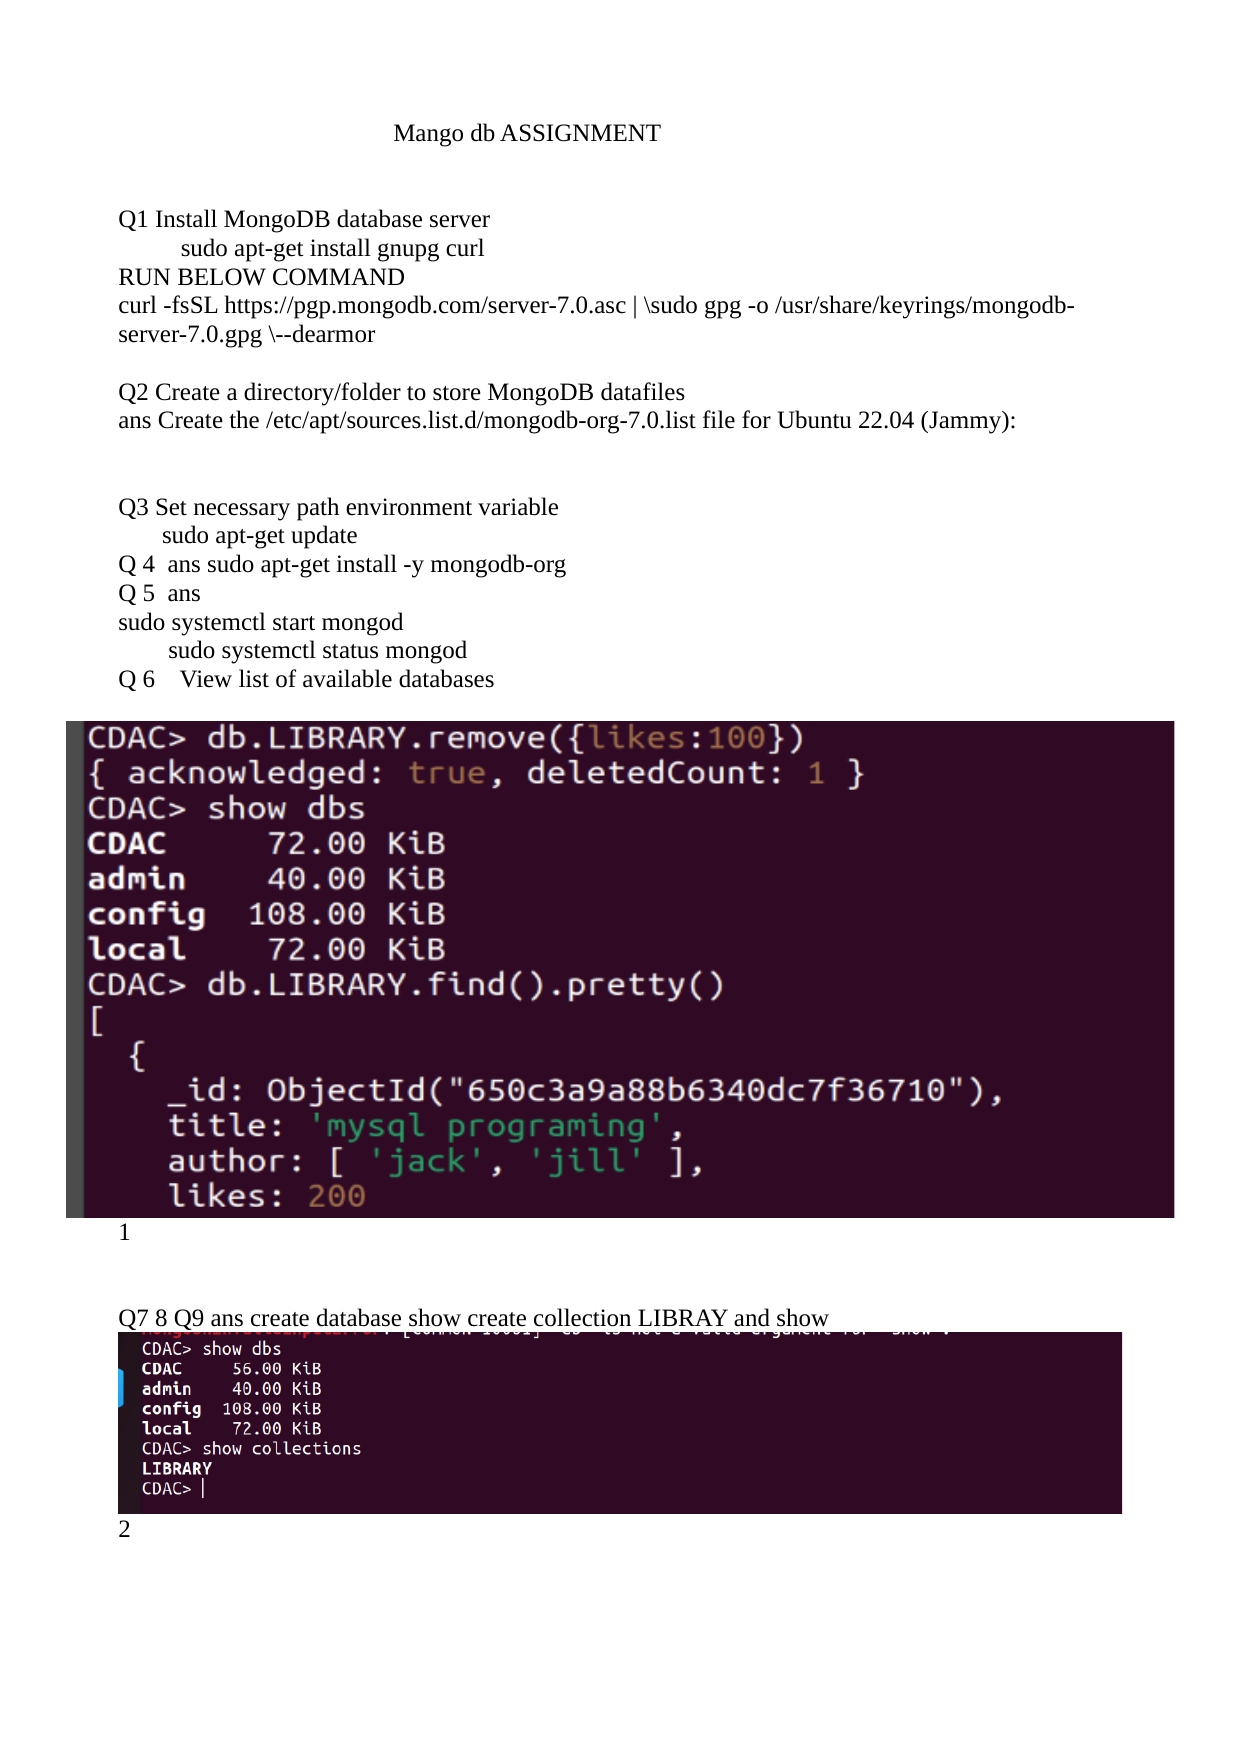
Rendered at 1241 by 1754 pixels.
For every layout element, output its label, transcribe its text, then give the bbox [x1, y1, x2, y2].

text Mango db ASSIGNMENT [118, 118, 1122, 147]
text Q1 Install MongoDB database server [118, 204, 1122, 233]
text sudo systemctl start mongod [118, 607, 1122, 636]
text sudo apt-get install gnupg curl [118, 233, 1122, 262]
text 1 [118, 1218, 1122, 1246]
text Q7 8 Q9 ans create database show create collection LIBRAY and show [118, 1303, 1122, 1332]
text curl -fsSL https://pgp.mongodb.com/server-7.0.asc | \sudo gpg -o /usr/share/keyrings/mongodb- [118, 291, 1122, 319]
picture [66, 721, 1175, 1218]
text server-7.0.gpg \--dearmor [118, 319, 1122, 348]
text sudo apt-get update [118, 521, 1122, 549]
text Q 4 ans sudo apt-get install -y mongodb-org [118, 549, 1122, 578]
text Q 6 View list of available databases [118, 664, 1122, 693]
text 2 [118, 1514, 1122, 1543]
text RUN BELOW COMMAND [118, 262, 1122, 291]
text sudo systemctl status mongod [118, 636, 1122, 664]
text Q3 Set necessary path environment variable [118, 492, 1122, 521]
text ans Create the /etc/apt/sources.list.d/mongodb-org-7.0.list file for Ubuntu 22.04 (Jammy): [118, 406, 1122, 434]
text Q2 Create a directory/folder to store MongoDB datafiles [118, 377, 1122, 406]
text Q 5 ans [118, 578, 1122, 607]
picture [118, 1332, 1123, 1514]
